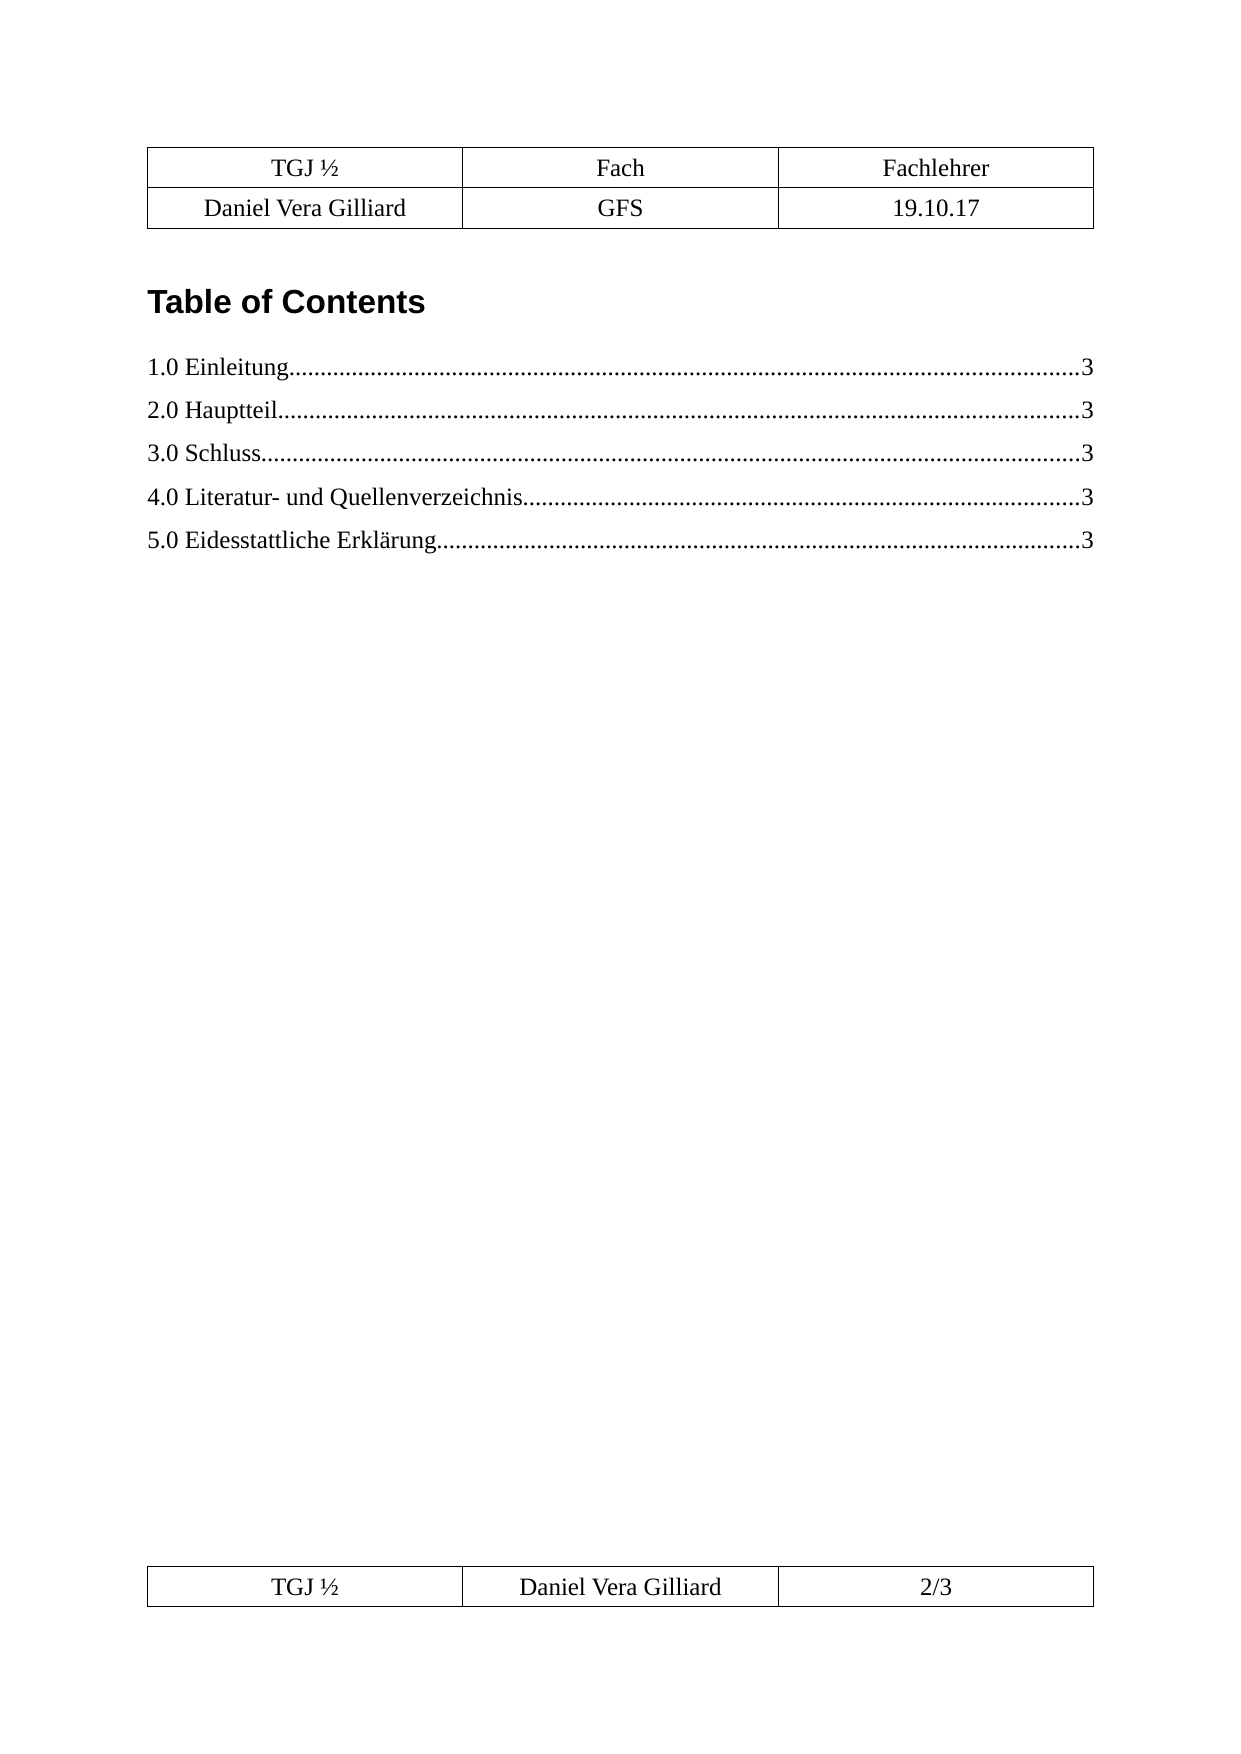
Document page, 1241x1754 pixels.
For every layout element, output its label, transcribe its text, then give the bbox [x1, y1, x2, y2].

text 2.0 Hauptteil 3 [147, 395, 1093, 424]
text 4.0 Literatur- und Quellenverzeichnis 3 [147, 482, 1093, 510]
text 5.0 Eidesstattliche Erklärung 3 [147, 525, 1093, 553]
text 3.0 Schluss 3 [147, 438, 1093, 467]
subtitle Table of Contents [147, 282, 1093, 321]
text 1.0 Einleitung 3 [147, 352, 1093, 381]
